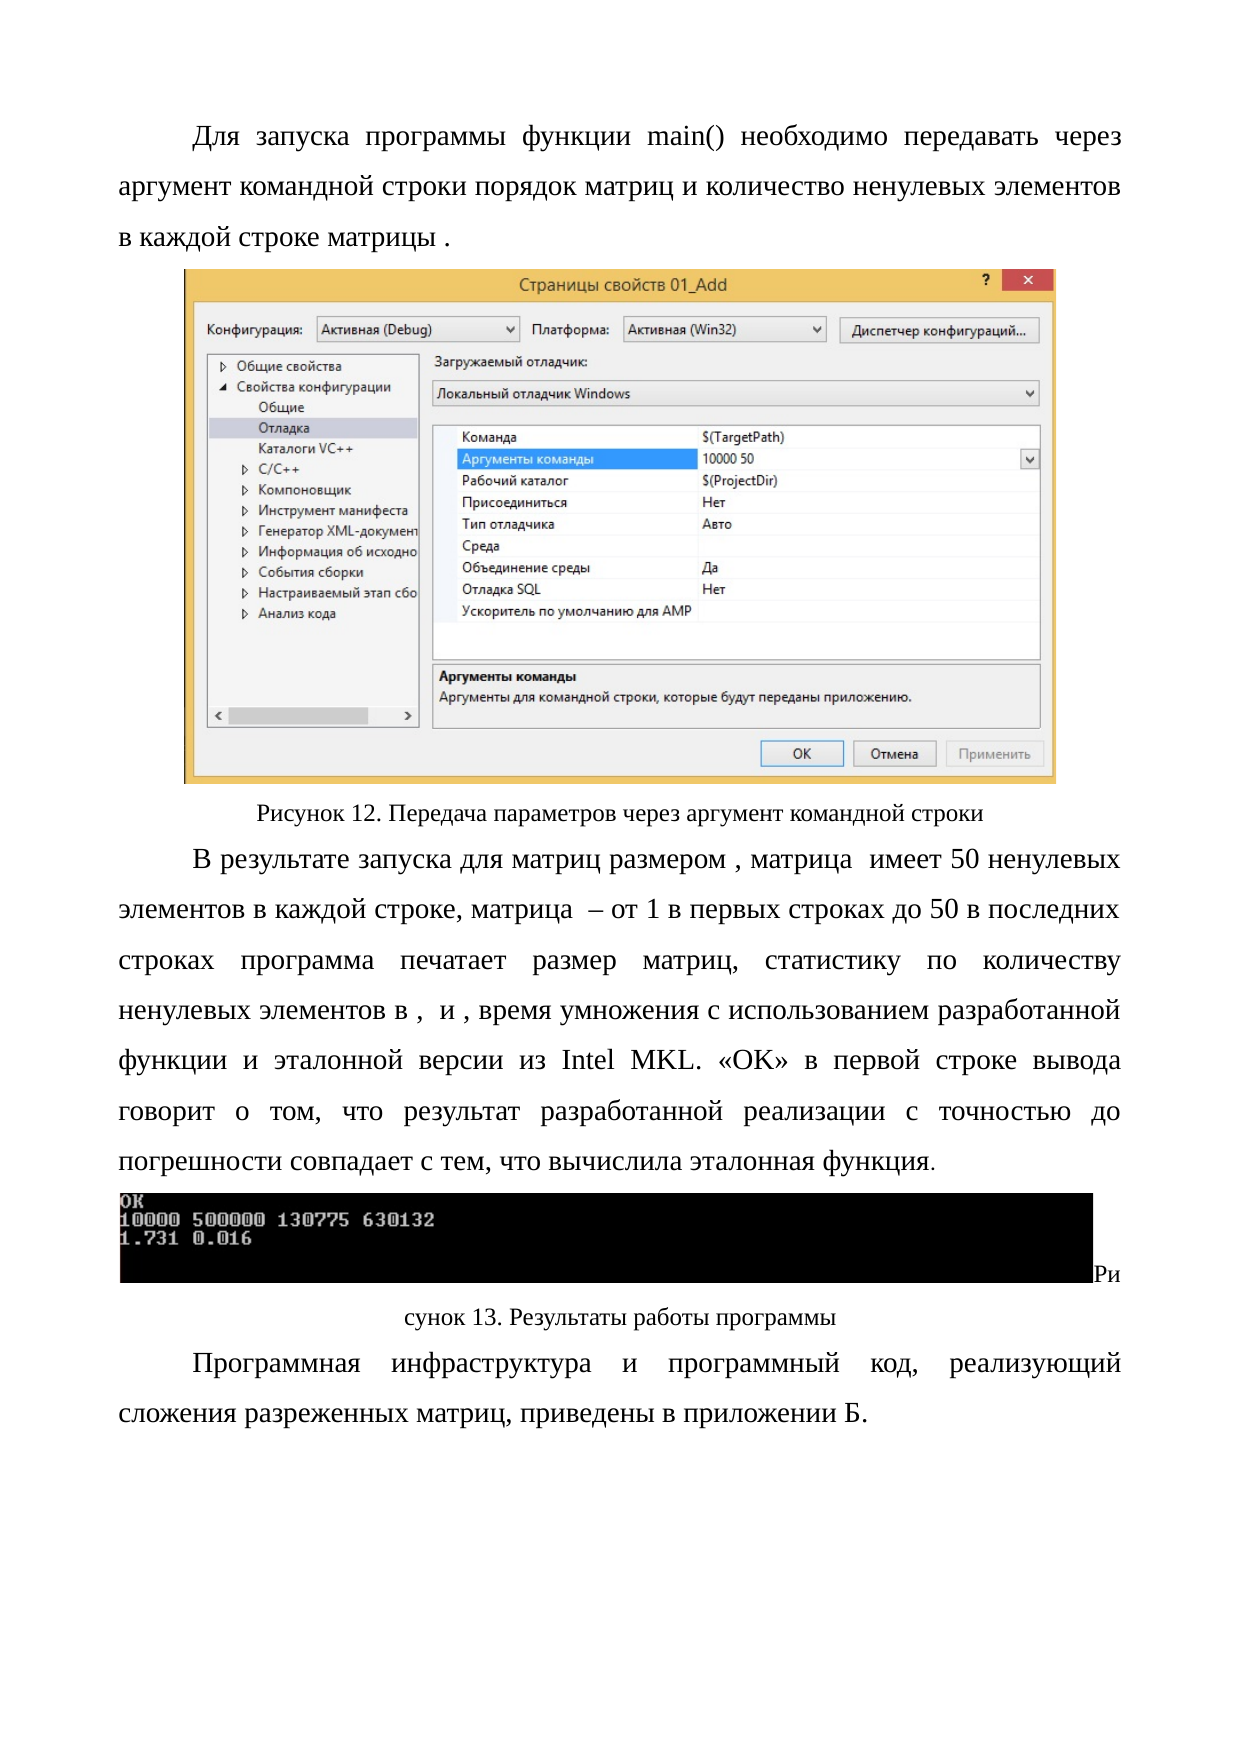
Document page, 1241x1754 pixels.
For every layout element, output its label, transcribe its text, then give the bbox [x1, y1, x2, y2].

picture [119, 1193, 1094, 1283]
text Рисунок 12. Передача параметров через аргумент командной строки [118, 798, 1122, 827]
text Программная инфраструктура и программный код, реализующий сложения разреженных матриц, приведены в приложении Б. [118, 1345, 1122, 1429]
picture [184, 269, 1057, 784]
text Для запуска программы функции main() необходимо передавать через аргумент командной строки порядок матриц и количество ненулевых элементов в каждой строке матрицы . [118, 118, 1122, 252]
text Рисунок 13. Результаты работы программы [118, 1193, 1122, 1331]
text В результате запуска для матриц размером , матрица имеет 50 ненулевых элементов в каждой строке, матрица – от 1 в первых строках до 50 в последних строках программа печатает размер матриц, статистику по количеству ненулевых элементов в , и , время умножения с использованием разработанной функции и эталонной версии из Intel MKL. «OK» в первой строке вывода говорит о том, что результат разработанной реализации с точностью до погрешности совпадает с тем, что вычислила эталонная функция. [118, 841, 1122, 1177]
